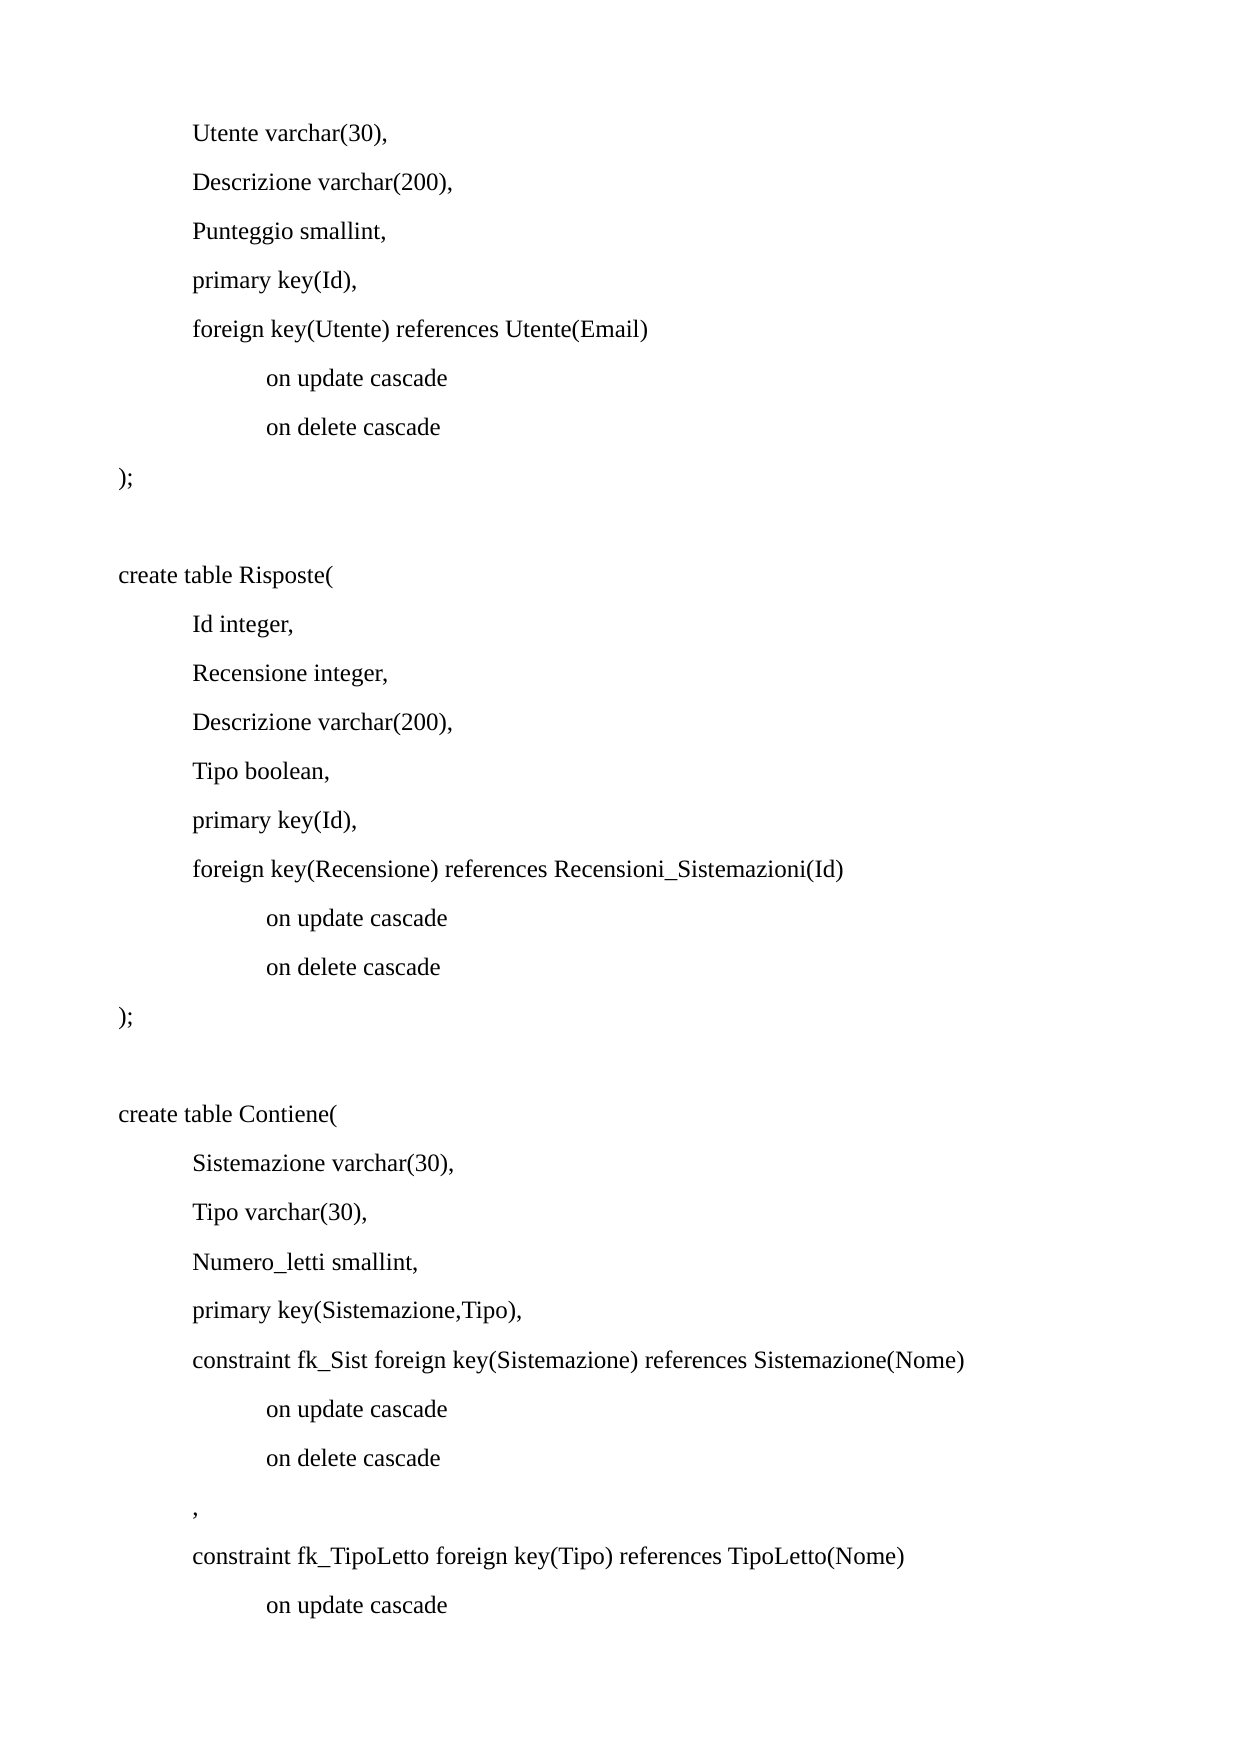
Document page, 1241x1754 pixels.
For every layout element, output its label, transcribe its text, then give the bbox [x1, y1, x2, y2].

text ); [118, 462, 1122, 490]
text foreign key(Utente) references Utente(Email) [118, 314, 1122, 343]
text Recensione integer, [118, 658, 1122, 687]
text on update cascade [118, 903, 1122, 932]
text on update cascade [118, 1394, 1122, 1422]
text Id integer, [118, 609, 1122, 637]
text Tipo varchar(30), [118, 1197, 1122, 1226]
text ); [118, 1001, 1122, 1030]
text on update cascade [118, 1590, 1122, 1619]
text foreign key(Recensione) references Recensioni_Sistemazioni(Id) [118, 854, 1122, 883]
text Punteggio smallint, [118, 216, 1122, 245]
text constraint fk_TipoLetto foreign key(Tipo) references TipoLetto(Nome) [118, 1541, 1122, 1570]
text Sistemazione varchar(30), [118, 1148, 1122, 1177]
text Numero_letti smallint, [118, 1247, 1122, 1275]
text , [118, 1492, 1122, 1521]
text on update cascade [118, 363, 1122, 392]
text on delete cascade [118, 952, 1122, 981]
text Utente varchar(30), [118, 118, 1122, 147]
text Descrizione varchar(200), [118, 167, 1122, 196]
text primary key(Id), [118, 805, 1122, 834]
text create table Risposte( [118, 560, 1122, 588]
text on delete cascade [118, 1443, 1122, 1472]
text Tipo boolean, [118, 756, 1122, 785]
text constraint fk_Sist foreign key(Sistemazione) references Sistemazione(Nome) [118, 1345, 1122, 1373]
text on delete cascade [118, 412, 1122, 441]
text create table Contiene( [118, 1099, 1122, 1128]
text Descrizione varchar(200), [118, 707, 1122, 736]
text primary key(Sistemazione,Tipo), [118, 1296, 1122, 1324]
text primary key(Id), [118, 265, 1122, 294]
